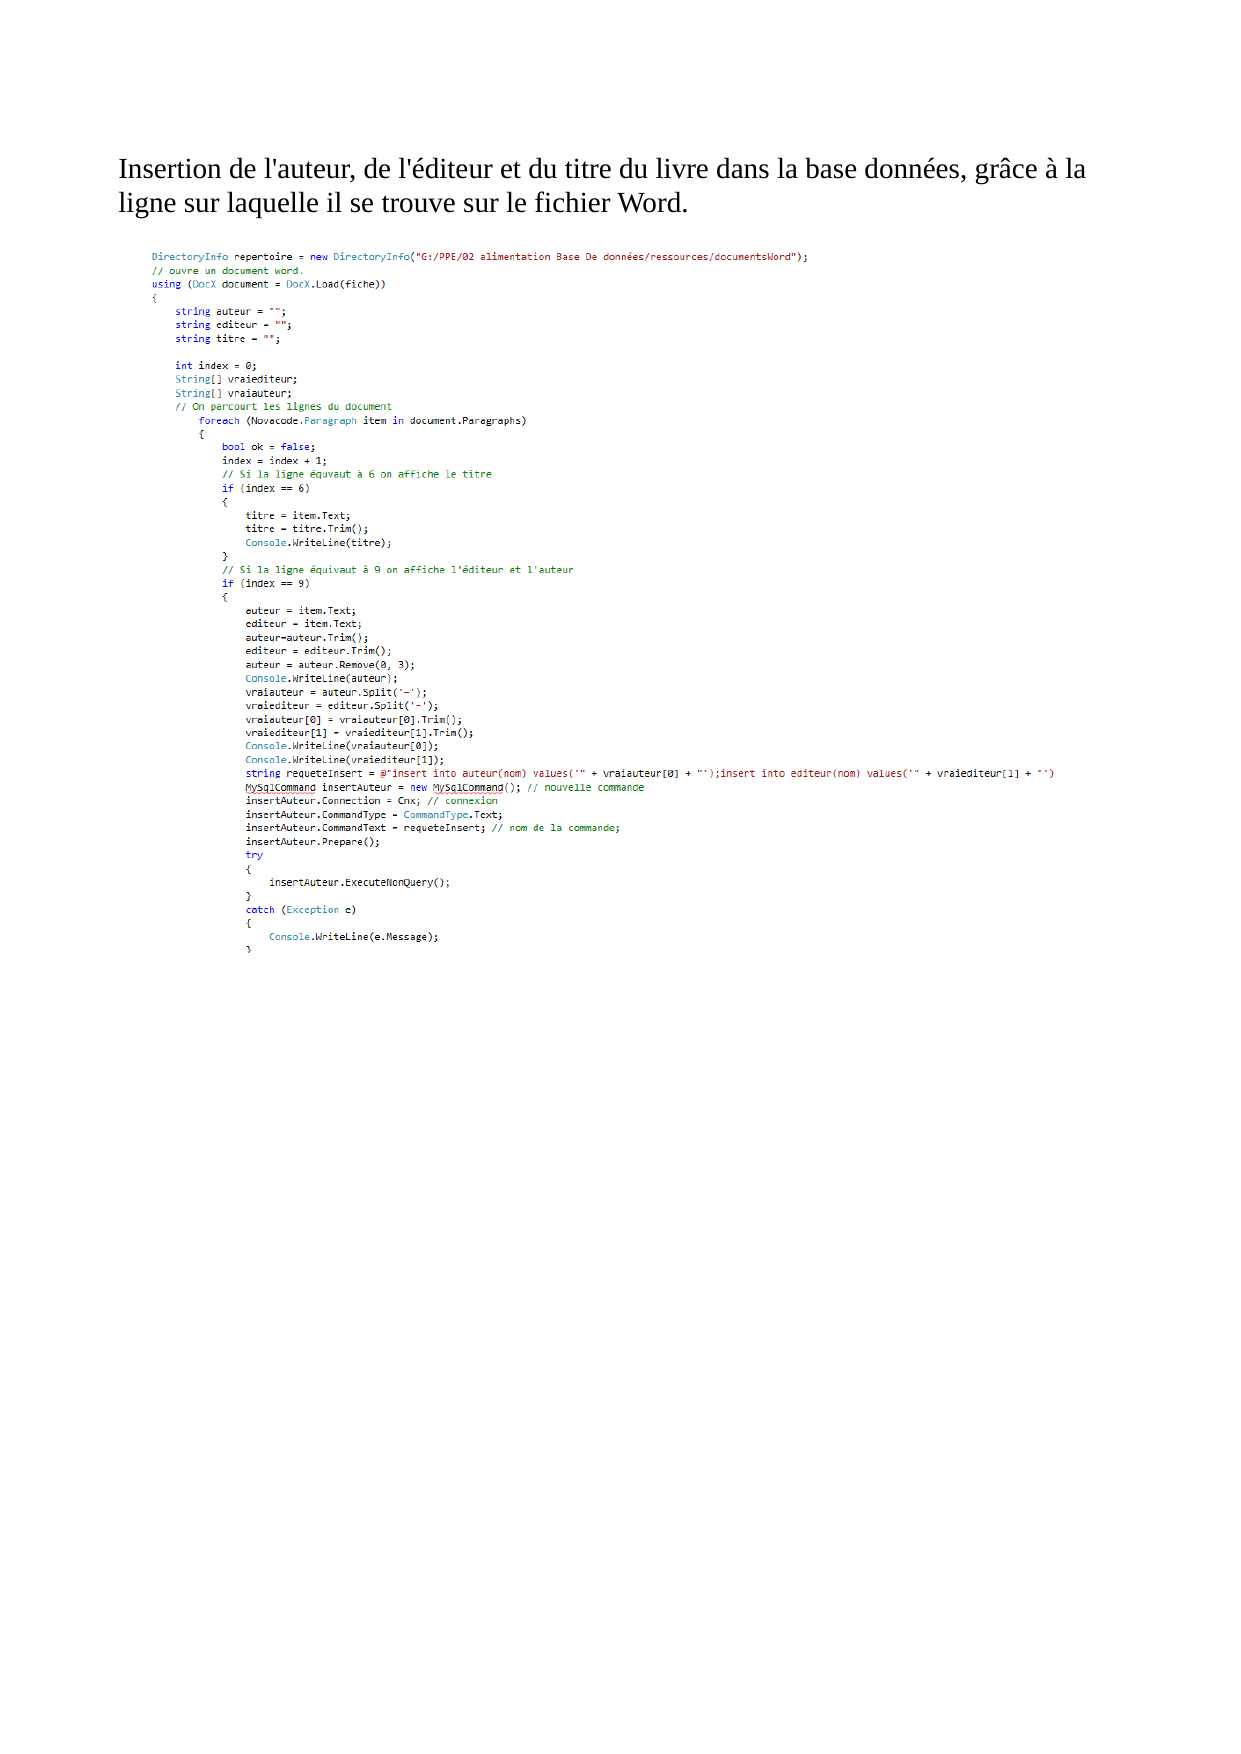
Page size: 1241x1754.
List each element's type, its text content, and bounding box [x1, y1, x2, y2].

text Insertion de l'auteur, de l'éditeur et du titre du livre dans la base données, grâce à la ligne sur laquelle il se trouve sur le fichier Word. [118, 152, 1122, 219]
picture [133, 251, 1055, 953]
